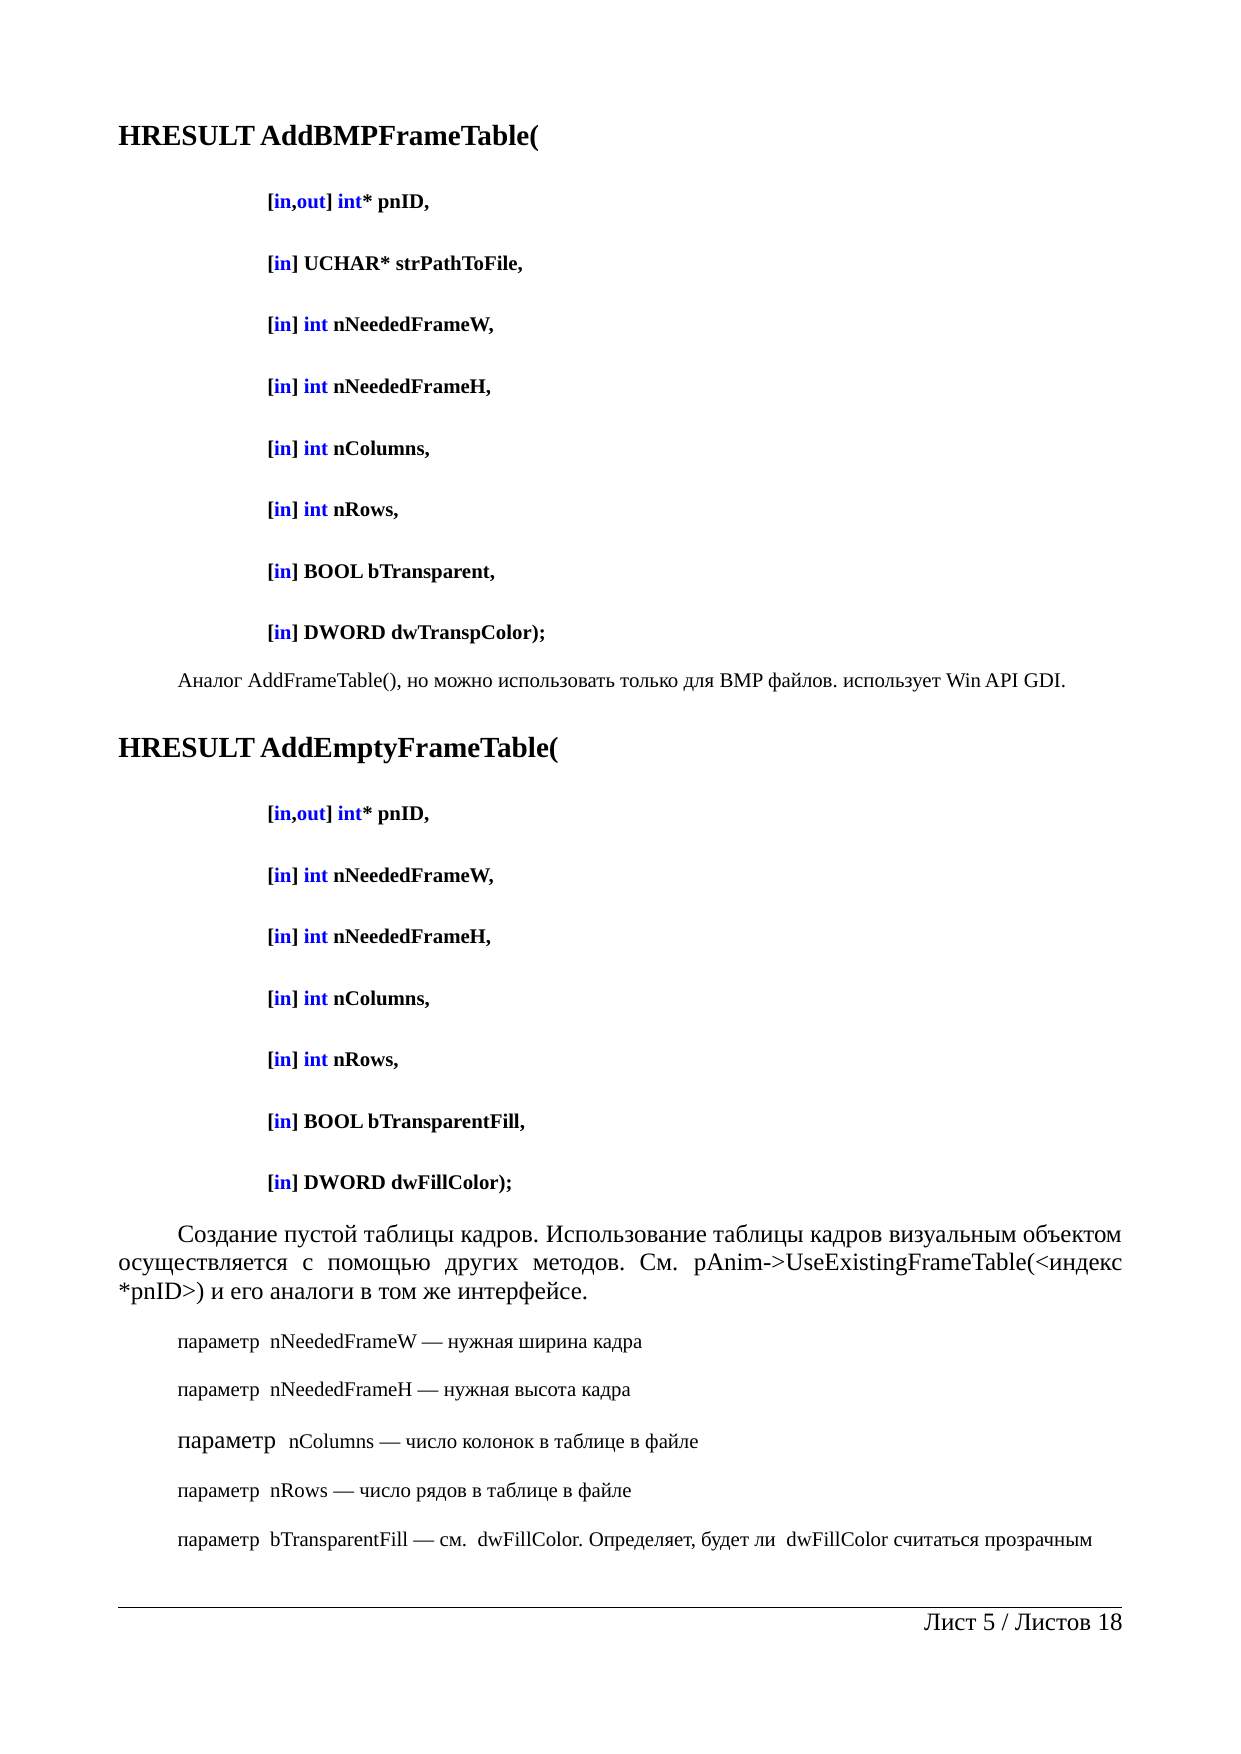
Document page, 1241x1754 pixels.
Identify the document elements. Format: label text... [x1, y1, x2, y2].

subtitle HRESULT AddBMPFrameTable( [118, 118, 1122, 152]
text Создание пустой таблицы кадров. Использование таблицы кадров визуальным объектом осуществляется с помощью других методов. См. pAnim->UseExistingFrameTable(<индекс *pnID>) и его аналоги в том же интерфейсе. [118, 1219, 1122, 1305]
subtitle [in] DWORD dwFillColor); [118, 1170, 1122, 1194]
subtitle [in] DWORD dwTranspColor); [118, 620, 1122, 644]
subtitle [in] BOOL bTransparentFill, [118, 1109, 1122, 1133]
subtitle [in] BOOL bTransparent, [118, 558, 1122, 583]
subtitle [in] int nNeededFrameH, [118, 374, 1122, 398]
subtitle [in] int nNeededFrameH, [118, 924, 1122, 948]
subtitle [in] int nRows, [118, 497, 1122, 521]
text параметр nNeededFrameW — нужная ширина кадра [118, 1329, 1122, 1353]
subtitle [in] UCHAR* strPathToFile, [118, 251, 1122, 275]
subtitle [in] int nRows, [118, 1047, 1122, 1071]
subtitle [in,out] int* pnID, [118, 189, 1122, 213]
subtitle HRESULT AddEmptyFrameTable( [118, 730, 1122, 763]
subtitle [in] int nColumns, [118, 986, 1122, 1010]
text параметр nRows — число рядов в таблице в файле [118, 1478, 1122, 1502]
subtitle [in] int nNeededFrameW, [118, 312, 1122, 336]
subtitle [in] int nColumns, [118, 435, 1122, 459]
text параметр nNeededFrameH — нужная высота кадра [118, 1377, 1122, 1401]
text Аналог AddFrameTable(), но можно использовать только для BMP файлов. использует Win API GDI. [118, 668, 1122, 692]
text параметр bTransparentFill — см. dwFillColor. Определяет, будет ли dwFillColor считаться прозрачным [118, 1527, 1122, 1551]
subtitle [in,out] int* pnID, [118, 801, 1122, 825]
subtitle [in] int nNeededFrameW, [118, 862, 1122, 887]
text параметр nColumns — число колонок в таблице в файле [118, 1426, 1122, 1454]
